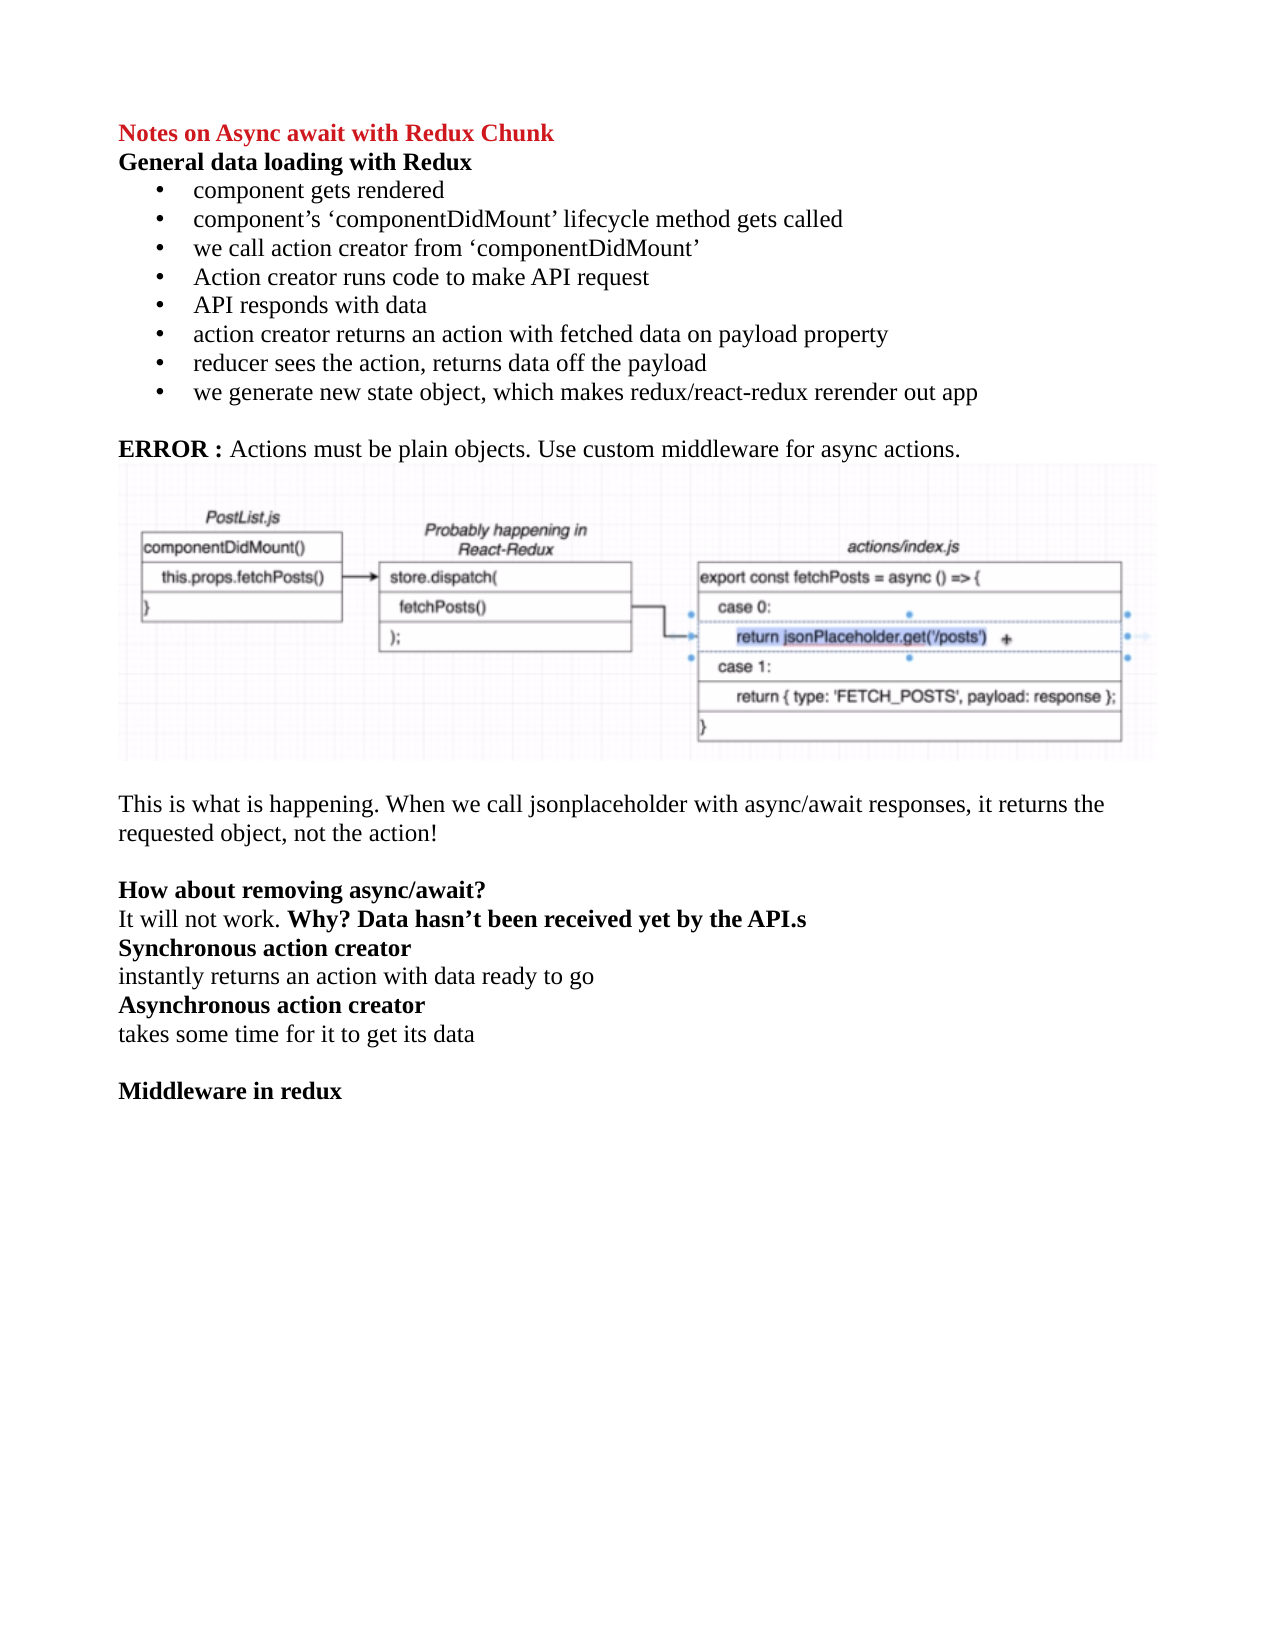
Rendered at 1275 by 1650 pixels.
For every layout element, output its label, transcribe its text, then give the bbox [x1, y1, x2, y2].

list Action creator runs code to make API request [156, 262, 1157, 291]
text Asynchronous action creator [118, 990, 1157, 1019]
picture [118, 463, 1157, 761]
list we generate new state object, which makes redux/react-redux rerender out app [156, 377, 1157, 406]
list component’s ‘componentDidMount’ lifecycle method gets called [156, 204, 1157, 233]
text It will not work. Why? Data hasn’t been received yet by the API.s [118, 904, 1157, 933]
list component gets rendered [156, 176, 1157, 204]
list action creator returns an action with fetched data on payload property [156, 319, 1157, 348]
list API responds with data [156, 291, 1157, 319]
text instantly returns an action with data ready to go [118, 961, 1157, 990]
text Middleware in redux [118, 1076, 1157, 1105]
list we call action creator from ‘componentDidMount’ [156, 233, 1157, 262]
list reducer sees the action, returns data off the payload [156, 348, 1157, 377]
text General data loading with Redux [118, 147, 1157, 176]
text takes some time for it to get its data [118, 1019, 1157, 1048]
text Synchronous action creator [118, 933, 1157, 961]
text This is what is happening. When we call jsonplaceholder with async/await responses, it returns the requested object, not the action! [118, 789, 1157, 846]
text ERROR : Actions must be plain objects. Use custom middleware for async actions. [118, 434, 1157, 463]
text Notes on Async await with Redux Chunk [118, 118, 1157, 147]
text How about removing async/await? [118, 875, 1157, 904]
